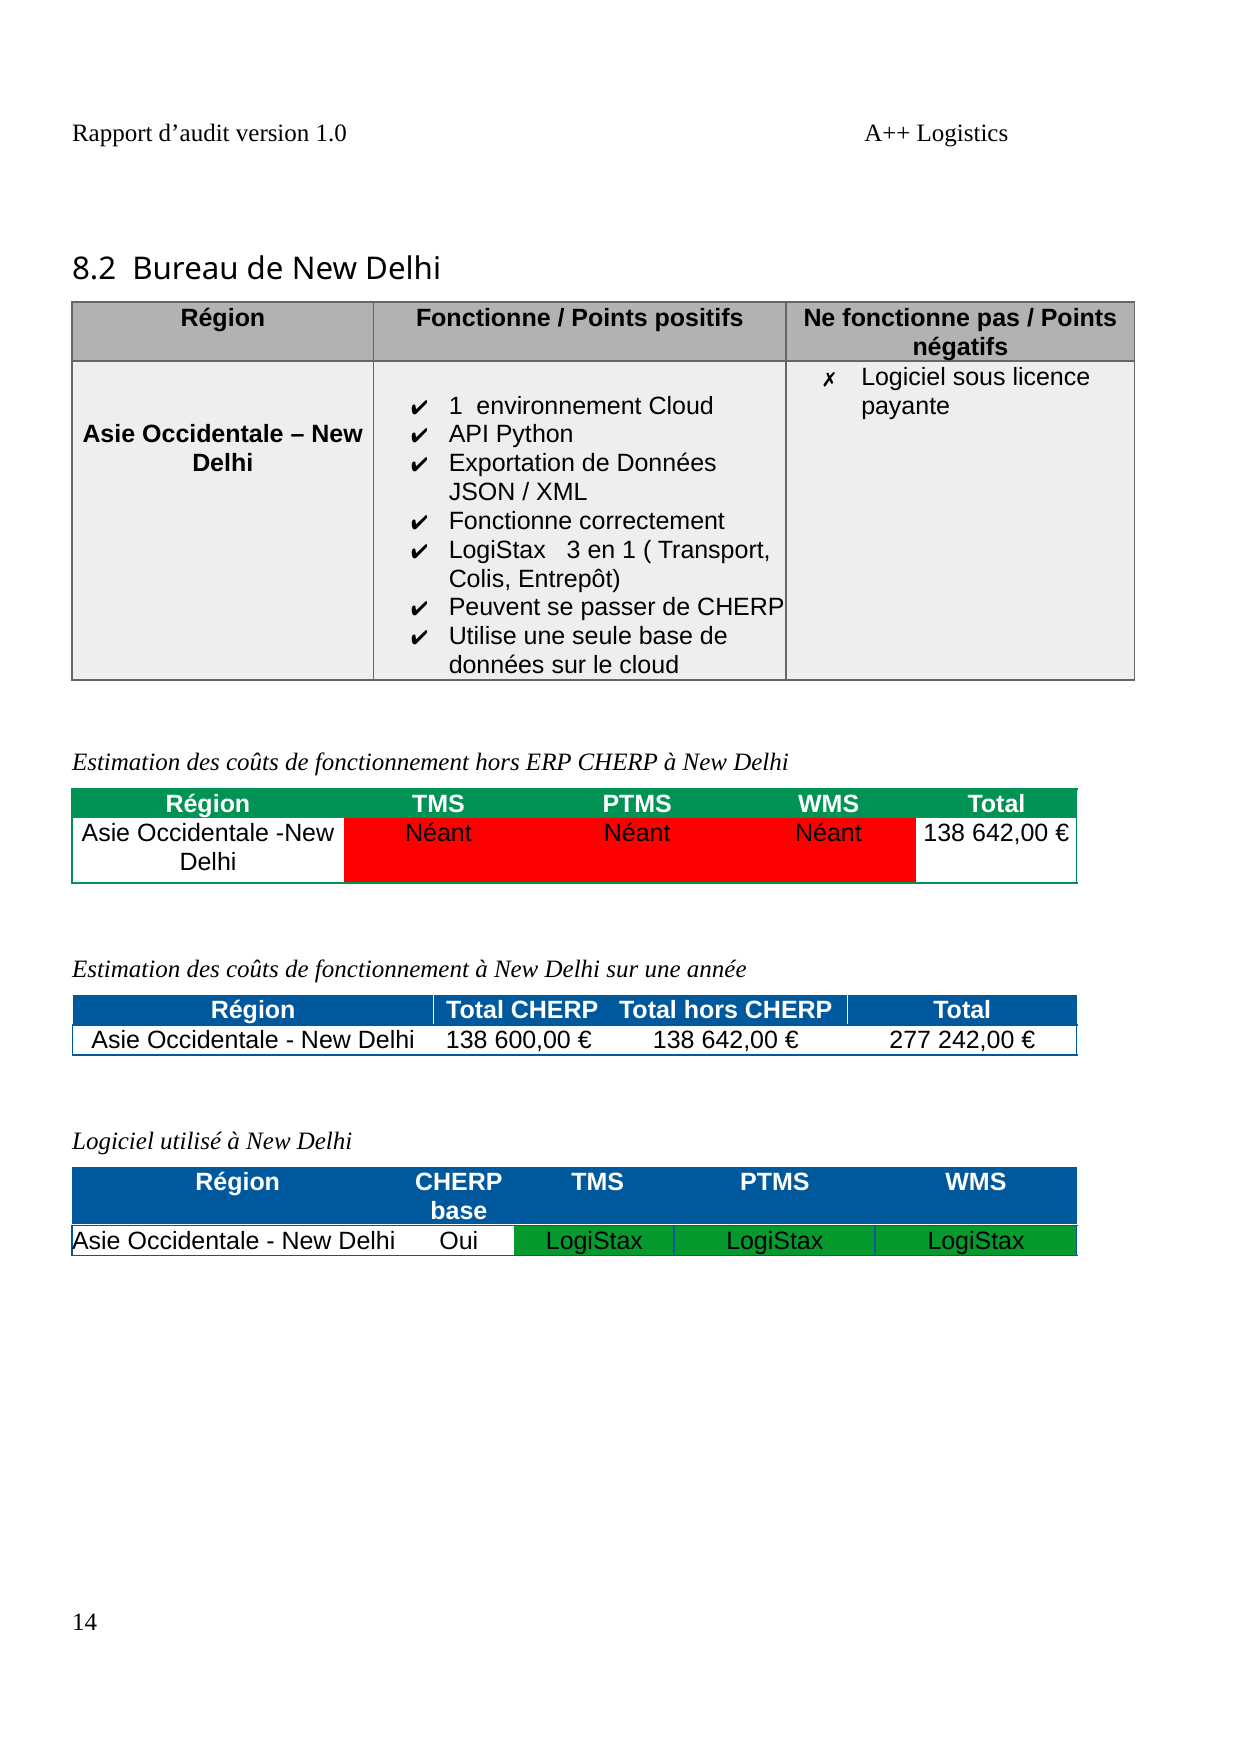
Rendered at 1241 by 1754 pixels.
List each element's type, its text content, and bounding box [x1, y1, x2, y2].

text Logiciel utilisé à New Delhi [72, 1126, 1123, 1154]
table_header Région [72, 1167, 403, 1224]
table_header Fonctionne / Points positifs [374, 303, 785, 360]
table_cell 1 environnement Cloud API Python Exportation de Données JSON / XML Fonctionne correctement LogiStax 3 en 1 ( Transport, Colis, Entrepôt) Peuvent se passer de CHERP Utilise une seule base de données sur le cloud [374, 362, 785, 679]
table_cell Néant [741, 818, 916, 882]
table_cell Oui [403, 1226, 514, 1255]
table_header TMS [514, 1167, 674, 1224]
text Estimation des coûts de fonctionnement à New Delhi sur une année [72, 954, 1123, 983]
table_header WMS [741, 790, 916, 818]
table_cell 138 642,00 € [604, 1026, 847, 1054]
table_cell LogiStax [514, 1226, 673, 1255]
table_header Total CHERP [434, 995, 604, 1024]
table_cell 138 642,00 € [916, 818, 1076, 882]
table_header Total [848, 995, 1077, 1024]
table_cell 277 242,00 € [848, 1026, 1076, 1054]
table_header PTMS [533, 790, 741, 818]
table_header Ne fonctionne pas / Points négatifs [787, 303, 1134, 360]
table_header Total hors CHERP [604, 995, 847, 1024]
table_cell Néant [344, 818, 533, 882]
table_header Région [73, 995, 433, 1024]
subtitle 8.2 Bureau de New Delhi [72, 246, 1123, 289]
table_header Région [73, 790, 344, 818]
table_header TMS [344, 790, 533, 818]
table_cell Asie Occidentale -New Delhi [73, 818, 344, 882]
table_cell Asie Occidentale - New Delhi [73, 1226, 403, 1255]
table_cell Néant [533, 818, 741, 882]
table_header Région [73, 303, 373, 360]
table_cell Asie Occidentale - New Delhi [73, 1026, 433, 1054]
table_cell 138 600,00 € [434, 1026, 604, 1054]
table_cell LogiStax [675, 1226, 874, 1255]
text Estimation des coûts de fonctionnement hors ERP CHERP à New Delhi [72, 747, 1123, 775]
table_header WMS [875, 1167, 1077, 1224]
table_cell LogiStax [876, 1226, 1076, 1255]
table_cell Asie Occidentale – New Delhi [73, 362, 373, 679]
table_header PTMS [674, 1167, 875, 1224]
table_header Total [916, 790, 1076, 818]
table_cell Logiciel sous licence payante [787, 362, 1134, 679]
table_header CHERP base [403, 1167, 514, 1224]
